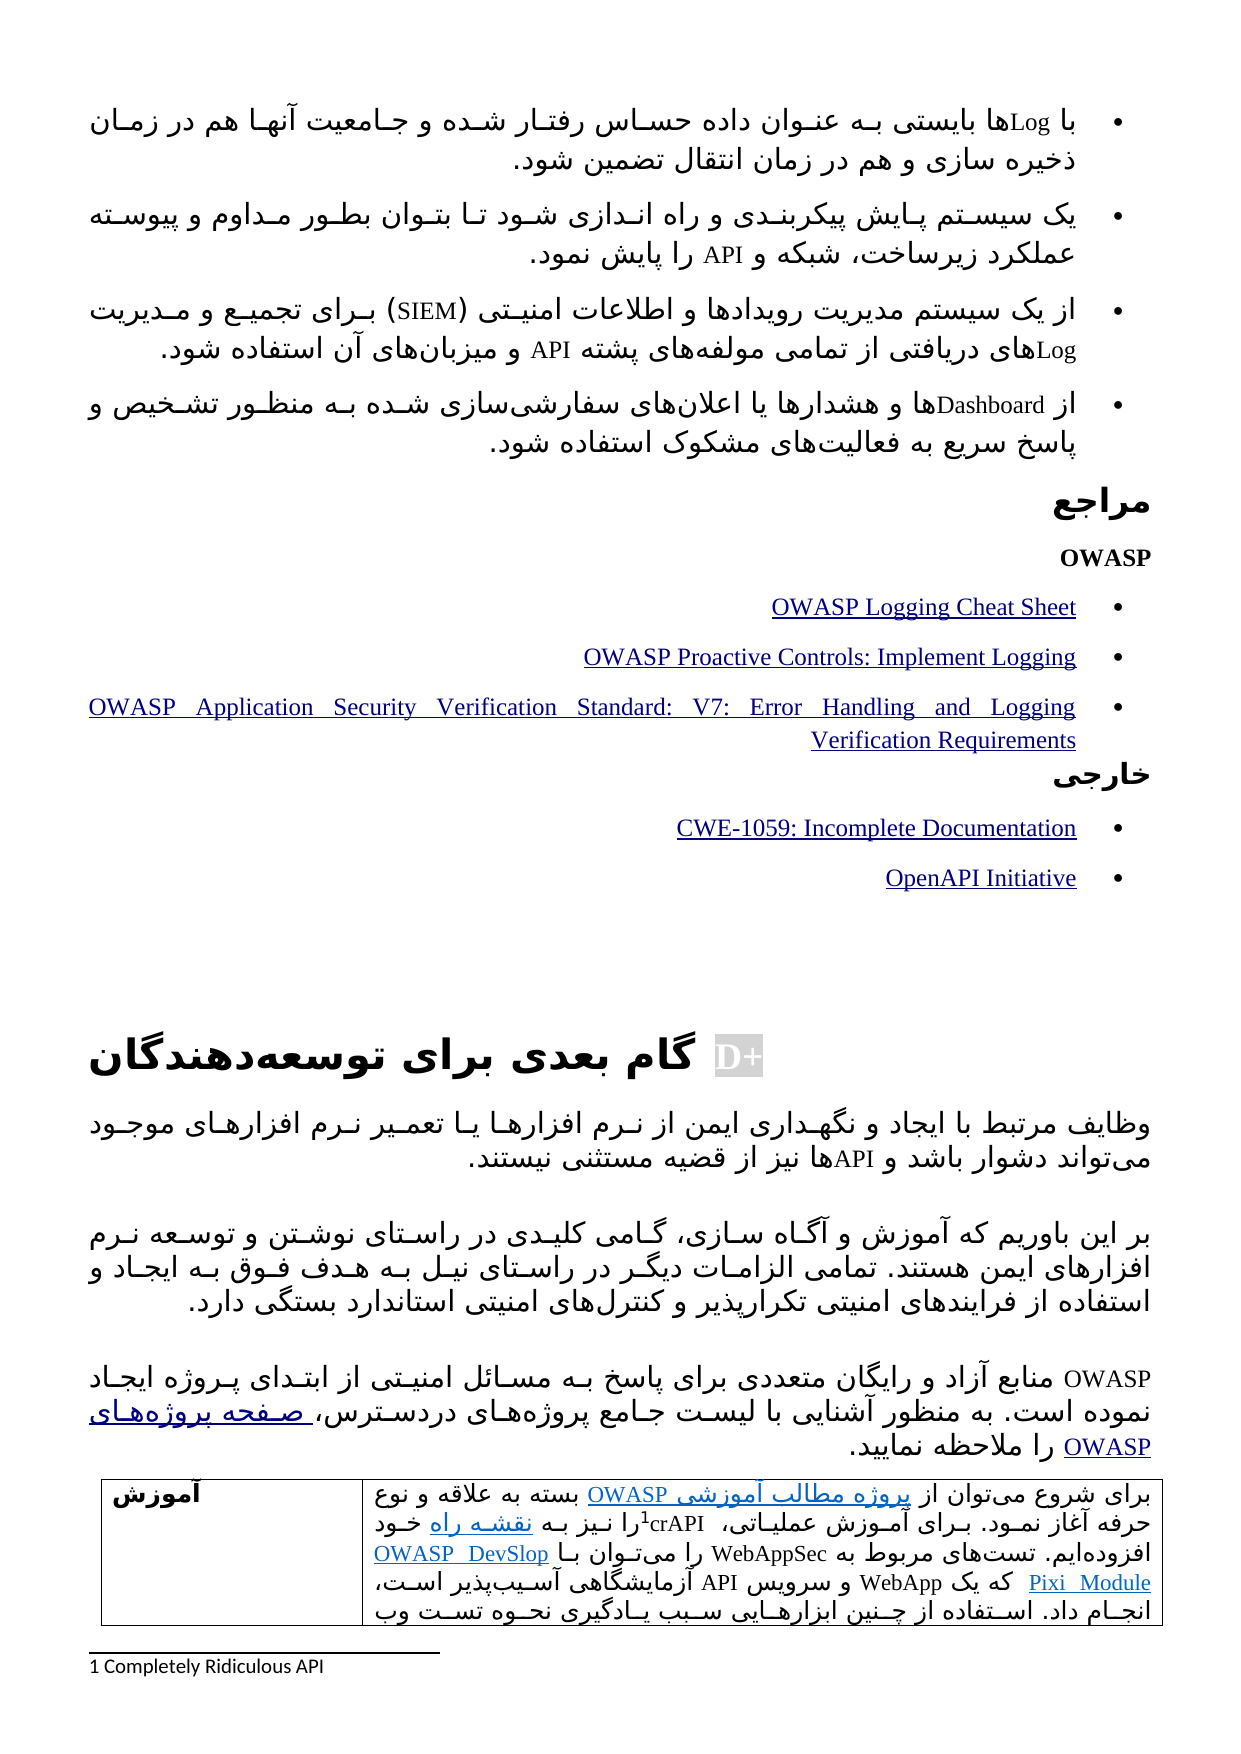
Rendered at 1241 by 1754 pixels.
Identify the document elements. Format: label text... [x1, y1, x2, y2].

list با Logها بایستی به عنوان داده حساس رفتار شده و جامعیت آنها هم در زمان ذخیره سازی و هم در زمان انتقال تضمین شود. [89, 103, 1114, 176]
list از یک سیستم مدیریت رویدادها و اطلاعات امنیتی (SIEM) برای تجمیع و مدیریت Logهای دریافتی از تمامی مولفه‌‌های پشته API و میزبان‌‌های آن استفاده شود. [89, 292, 1114, 365]
list OWASP Proactive Controls: Implement Logging [89, 642, 1114, 671]
subtitle +D گام بعدی برای توسعه‌دهندگان [89, 1030, 1152, 1079]
text OWASP [89, 543, 1152, 571]
list یک سیستم پایش پیکربندی و راه اندازی شود تا بتوان بطور مداوم و پیوسته عملکرد زیرساخت، شبکه و API را پایش نمود. [89, 198, 1114, 271]
list CWE-1059: Incomplete Documentation [89, 813, 1114, 842]
text مراجع [89, 481, 1152, 520]
list OWASP Application Security Verification Standard: V7: Error Handling and Logging Verification Requirements [89, 692, 1114, 753]
list OpenAPI Initiative [89, 863, 1114, 892]
list OWASP Logging Cheat Sheet [89, 592, 1114, 621]
text وظایف مرتبط با ایجاد و نگهداری ایمن از نرم افزارها یا تعمیر نرم افزارهای موجود می‌تواند دشوار باشد و APIها نیز از قضیه مستثنی نیستند. [89, 1107, 1152, 1175]
table_header برای شروع می‌توان از پروژه مطالب آموزشی OWASP بسته به علاقه و نوع حرفه آغاز نمود. برای آموزش عملیاتی، crAPIرا نیز به نقشه راه خود افزوده‌ایم. تست‌‌های مربوط به WebAppSec را می‌توان با OWASP DevSlop Pixi Module که یک WebApp و سرویس API آزمایشگاهی آسیب‌پذیر است، انجام داد. استفاده از چنین ابزارهایی سبب یادگیری نحوه تست وب اپلیکیشن‌‌ها و APIهای مدرن از منظر مسائل امنیتی و چگونگی توسعه APIهای مدرن در آینده خواهد شد. همچنین امکان شرکت در جلسات آموزشی کنفرانس AppSec و عضویت در شَعب محلی OWASP نیز برای علاقه مندان وجود دارد. [363, 1480, 1162, 1625]
list از Dashboardها و هشدارها یا اعلان‌‌های سفارشی‌سازی شده به منظور تشخیص و پاسخ سریع به فعالیت‌‌های مشکوک استفاده شود. [89, 387, 1114, 460]
text بر این باوریم که آموزش و آگاه سازی، گامی کلیدی در راستای نوشتن و توسعه نرم افزارهای ایمن هستند. تمامی الزامات دیگر در راستای نیل به هدف فوق به ایجاد و استفاده از فرایندهای امنیتی تکرارپذیر و کنترل‌های امنیتی استاندارد بستگی دارد. [89, 1216, 1152, 1318]
text خارجی [89, 758, 1152, 792]
text OWASP منابع آزاد و رایگان متعددی برای پاسخ به مسائل امنیتی از ابتدای پروژه ایجاد نموده است. به منظور آشنایی با لیست جامع پروژه‌‌های دردسترس، صفحه پروژه‌‌های OWASP را ملاحظه نمایید. [89, 1360, 1152, 1462]
table_header آموزش [102, 1480, 362, 1625]
